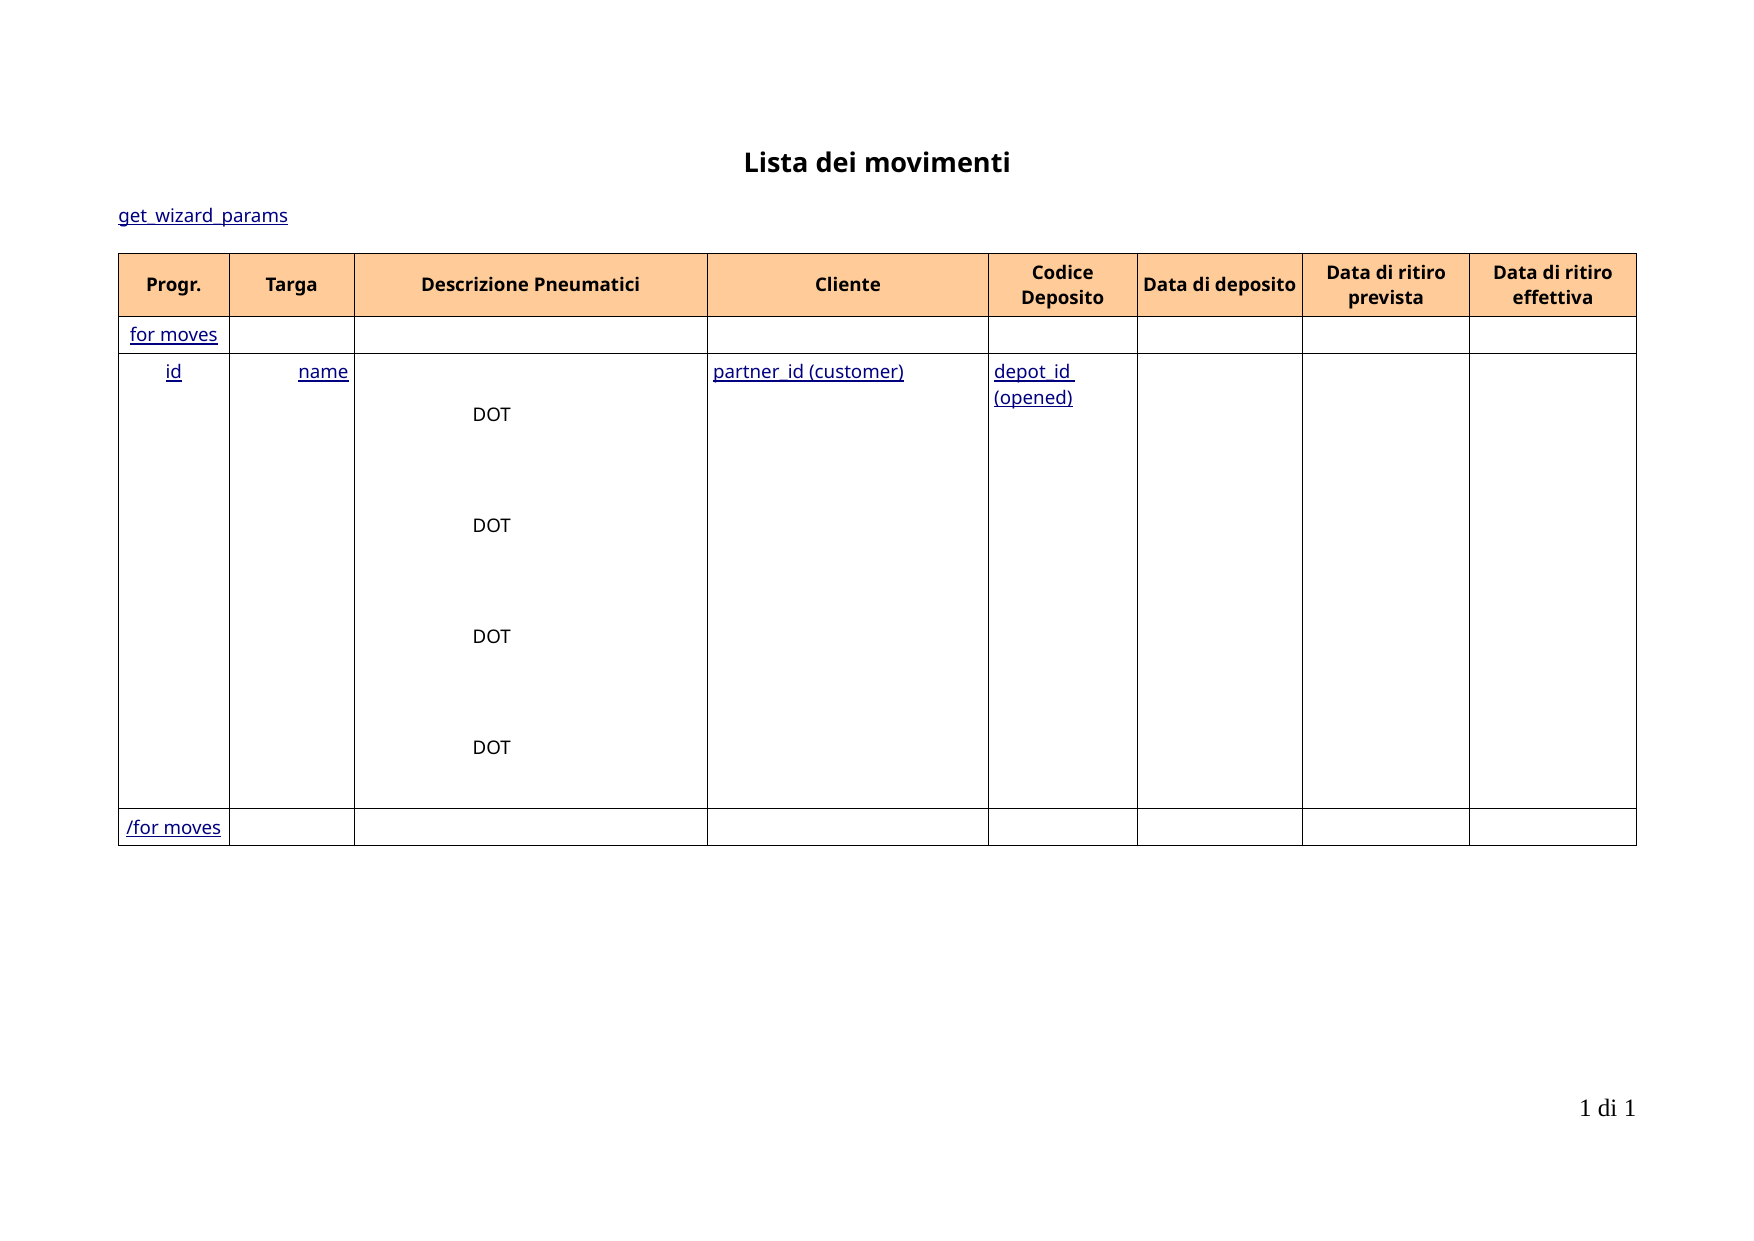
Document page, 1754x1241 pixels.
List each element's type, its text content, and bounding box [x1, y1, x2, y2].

table_cell [230, 809, 354, 845]
table_cell partner_id (customer) [708, 354, 988, 808]
table_header Progr. [119, 254, 229, 316]
table_cell <get_locale_date_from_datetime(move.date_storage) or ''> [1138, 354, 1302, 808]
table_cell name [230, 354, 354, 808]
table_cell <move.desc4> DOT <move.dot4> [360, 729, 700, 765]
table_cell </if> [360, 655, 700, 691]
table_cell <if test="move.desc4"> [360, 691, 700, 728]
table_cell [355, 317, 707, 353]
table_cell </if> [360, 433, 700, 469]
table_cell <get_locale_date_from_datetime(move.date_pickup) or ''> [1470, 354, 1636, 808]
table_cell [708, 317, 988, 353]
table_cell <move.desc1> DOT <move.dot1> [360, 396, 700, 433]
table_cell [708, 809, 988, 845]
table_cell <if test="move.desc3"> [360, 581, 700, 617]
table_cell <move.desc2> DOT <move.dot2> [360, 507, 700, 543]
table_cell [230, 317, 354, 353]
text get_wizard_params [118, 202, 1636, 228]
table_cell [1138, 317, 1302, 353]
table_header Cliente [708, 254, 988, 316]
table_cell <if test="move.desc2"> [360, 470, 700, 507]
table_header Codice Deposito [989, 254, 1137, 316]
table_cell [355, 809, 707, 845]
table_cell [1470, 317, 1636, 353]
table_cell [989, 317, 1137, 353]
table_cell <move.desc3> DOT <move.dot3> [360, 618, 700, 654]
table_cell [1470, 809, 1636, 845]
table_header Data di ritiro prevista [1303, 254, 1469, 316]
table_cell [989, 809, 1137, 845]
table_header Data di ritiro effettiva [1470, 254, 1636, 316]
table_cell for moves [119, 317, 229, 353]
table_cell depot_id (opened) [989, 354, 1137, 808]
table_header Descrizione Pneumatici [355, 254, 707, 316]
table_cell [1303, 317, 1469, 353]
table_cell [1138, 809, 1302, 845]
table_header Targa [230, 254, 354, 316]
table_cell id [119, 354, 229, 808]
table_cell [355, 354, 707, 808]
table_cell [1303, 809, 1469, 845]
table_header <if test="move.desc1"> [360, 359, 700, 396]
table_cell </if> [360, 544, 700, 581]
table_cell /for moves [119, 809, 229, 845]
table_cell <get_locale_date_from_datetime(move.date_pickup_scheduled) or ''> [1303, 354, 1469, 808]
table_cell </if> [360, 765, 700, 802]
table_header Data di deposito [1138, 254, 1302, 316]
text Lista dei movimenti [118, 144, 1636, 181]
